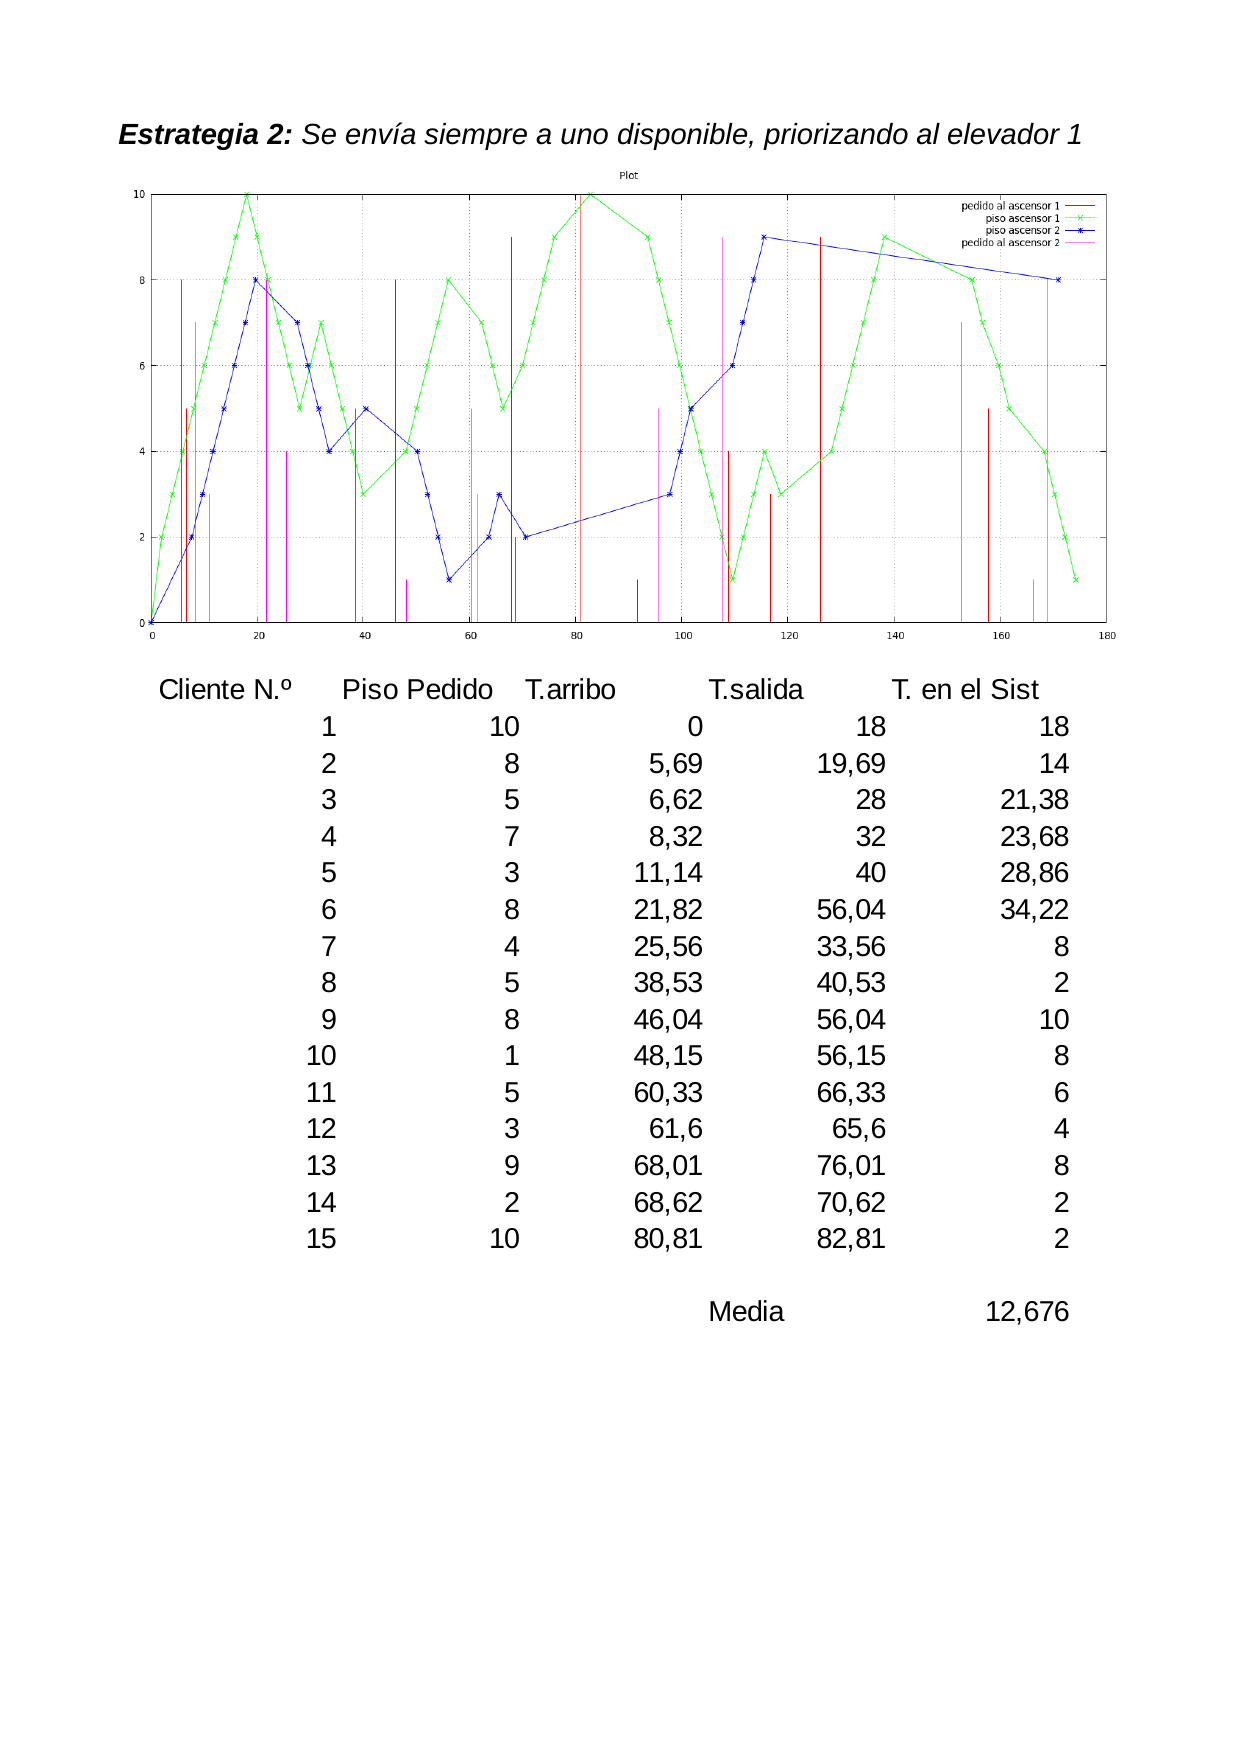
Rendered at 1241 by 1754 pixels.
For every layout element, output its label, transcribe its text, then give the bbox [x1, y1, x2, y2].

subtitle Estrategia 2: Se envía siempre a uno disponible, priorizando al elevador 1 [118, 118, 1122, 151]
picture [118, 157, 1123, 647]
